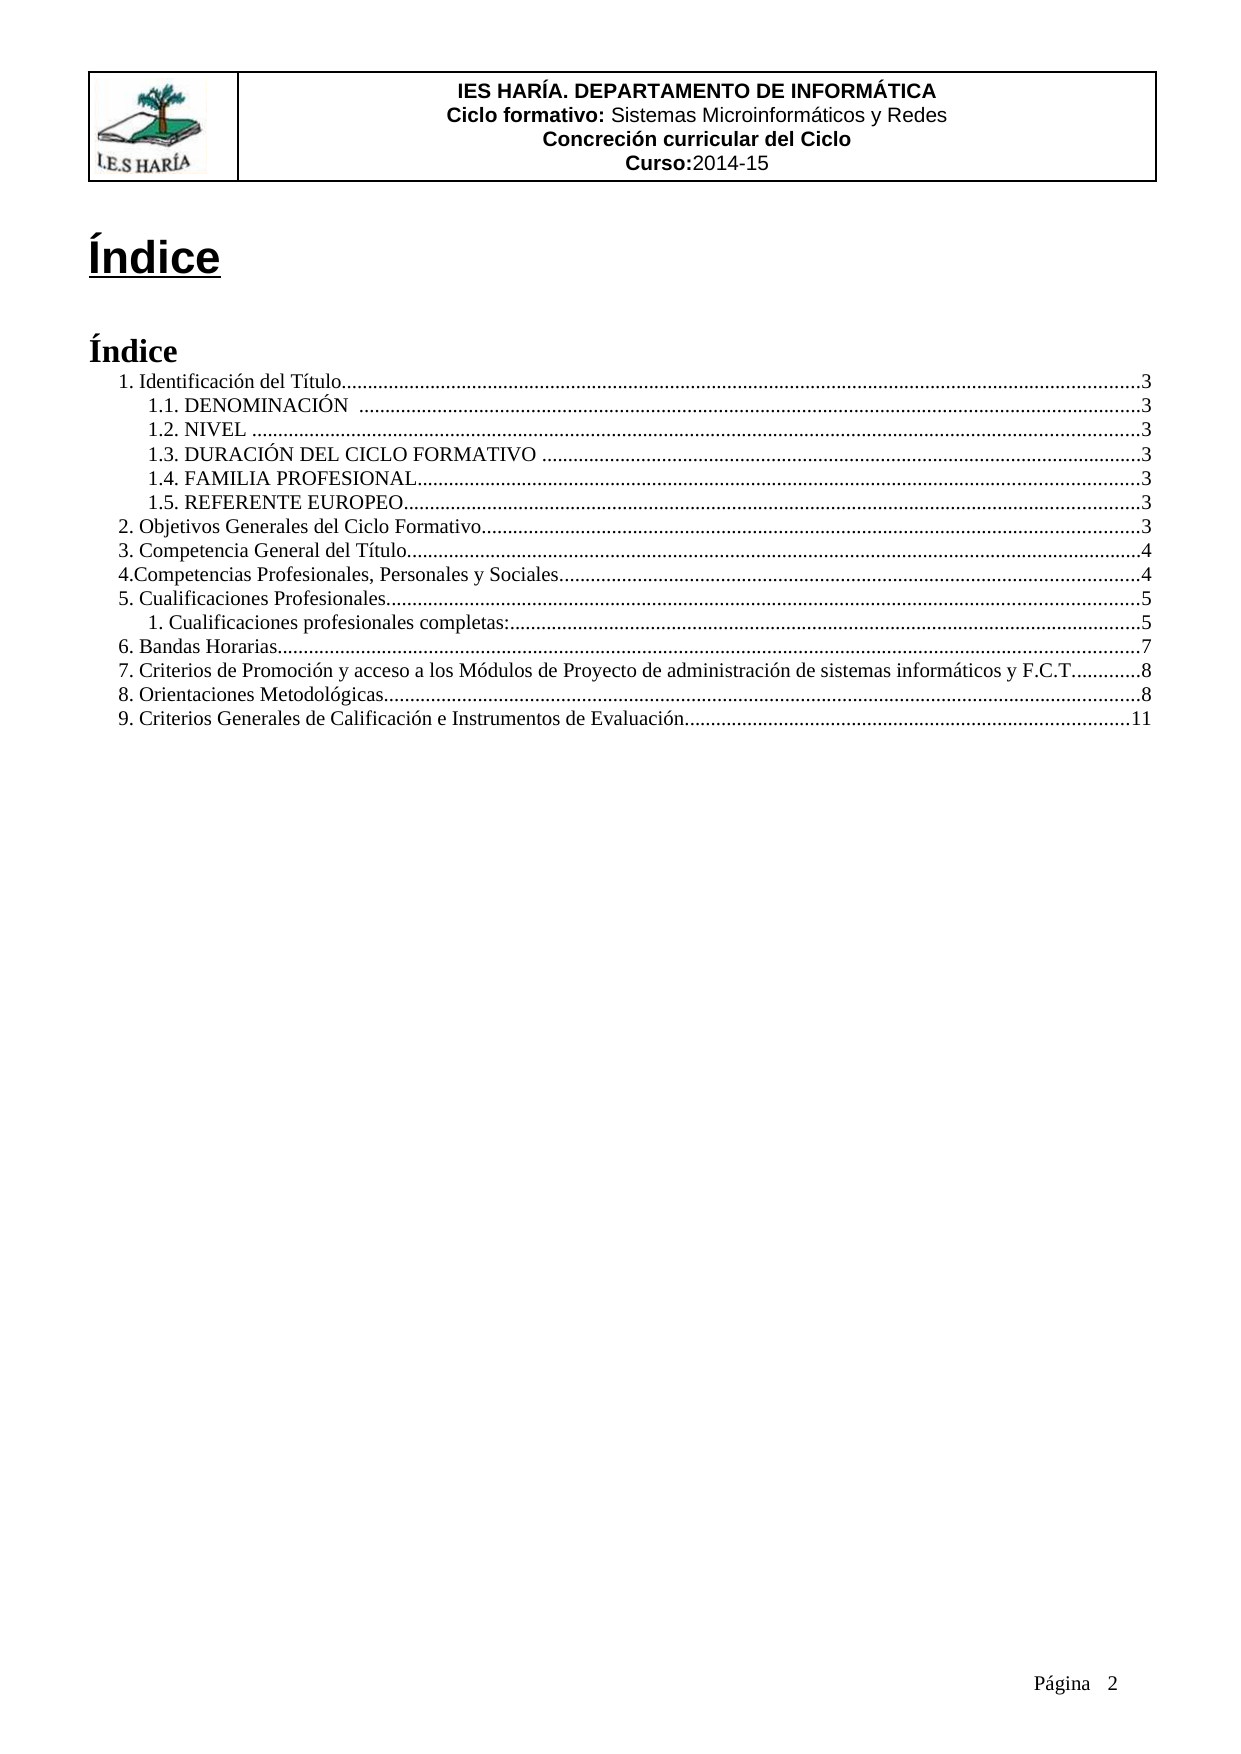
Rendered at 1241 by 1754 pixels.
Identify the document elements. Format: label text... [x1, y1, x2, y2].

text 6. Bandas Horarias. 7 [118, 634, 1152, 658]
text 3. Competencia General del Título. 4 [118, 538, 1152, 562]
text Índice [89, 331, 1152, 369]
text 1.3. DURACIÓN DEL CICLO FORMATIVO 3 [148, 441, 1152, 466]
text 2. Objetivos Generales del Ciclo Formativo. 3 [118, 514, 1152, 538]
text 1.2. NIVEL 3 [148, 417, 1152, 441]
picture [94, 78, 207, 174]
text 4.Competencias Profesionales, Personales y Sociales. 4 [118, 562, 1152, 586]
text Índice [89, 230, 1152, 283]
text 1. Identificación del Título. 3 [118, 369, 1152, 393]
text 8. Orientaciones Metodológicas. 8 [118, 682, 1152, 706]
text 1. Cualificaciones profesionales completas: 5 [148, 610, 1152, 634]
text 1.5. REFERENTE EUROPEO 3 [148, 489, 1152, 514]
text 9. Criterios Generales de Calificación e Instrumentos de Evaluación. 11 [118, 706, 1152, 730]
text 7. Criterios de Promoción y acceso a los Módulos de Proyecto de administración de sistemas informáticos y F.C.T. 8 [118, 658, 1152, 682]
text 1.1. DENOMINACIÓN 3 [148, 393, 1152, 417]
text 1.4. FAMILIA PROFESIONAL 3 [148, 466, 1152, 489]
text 5. Cualificaciones Profesionales. 5 [118, 586, 1152, 610]
